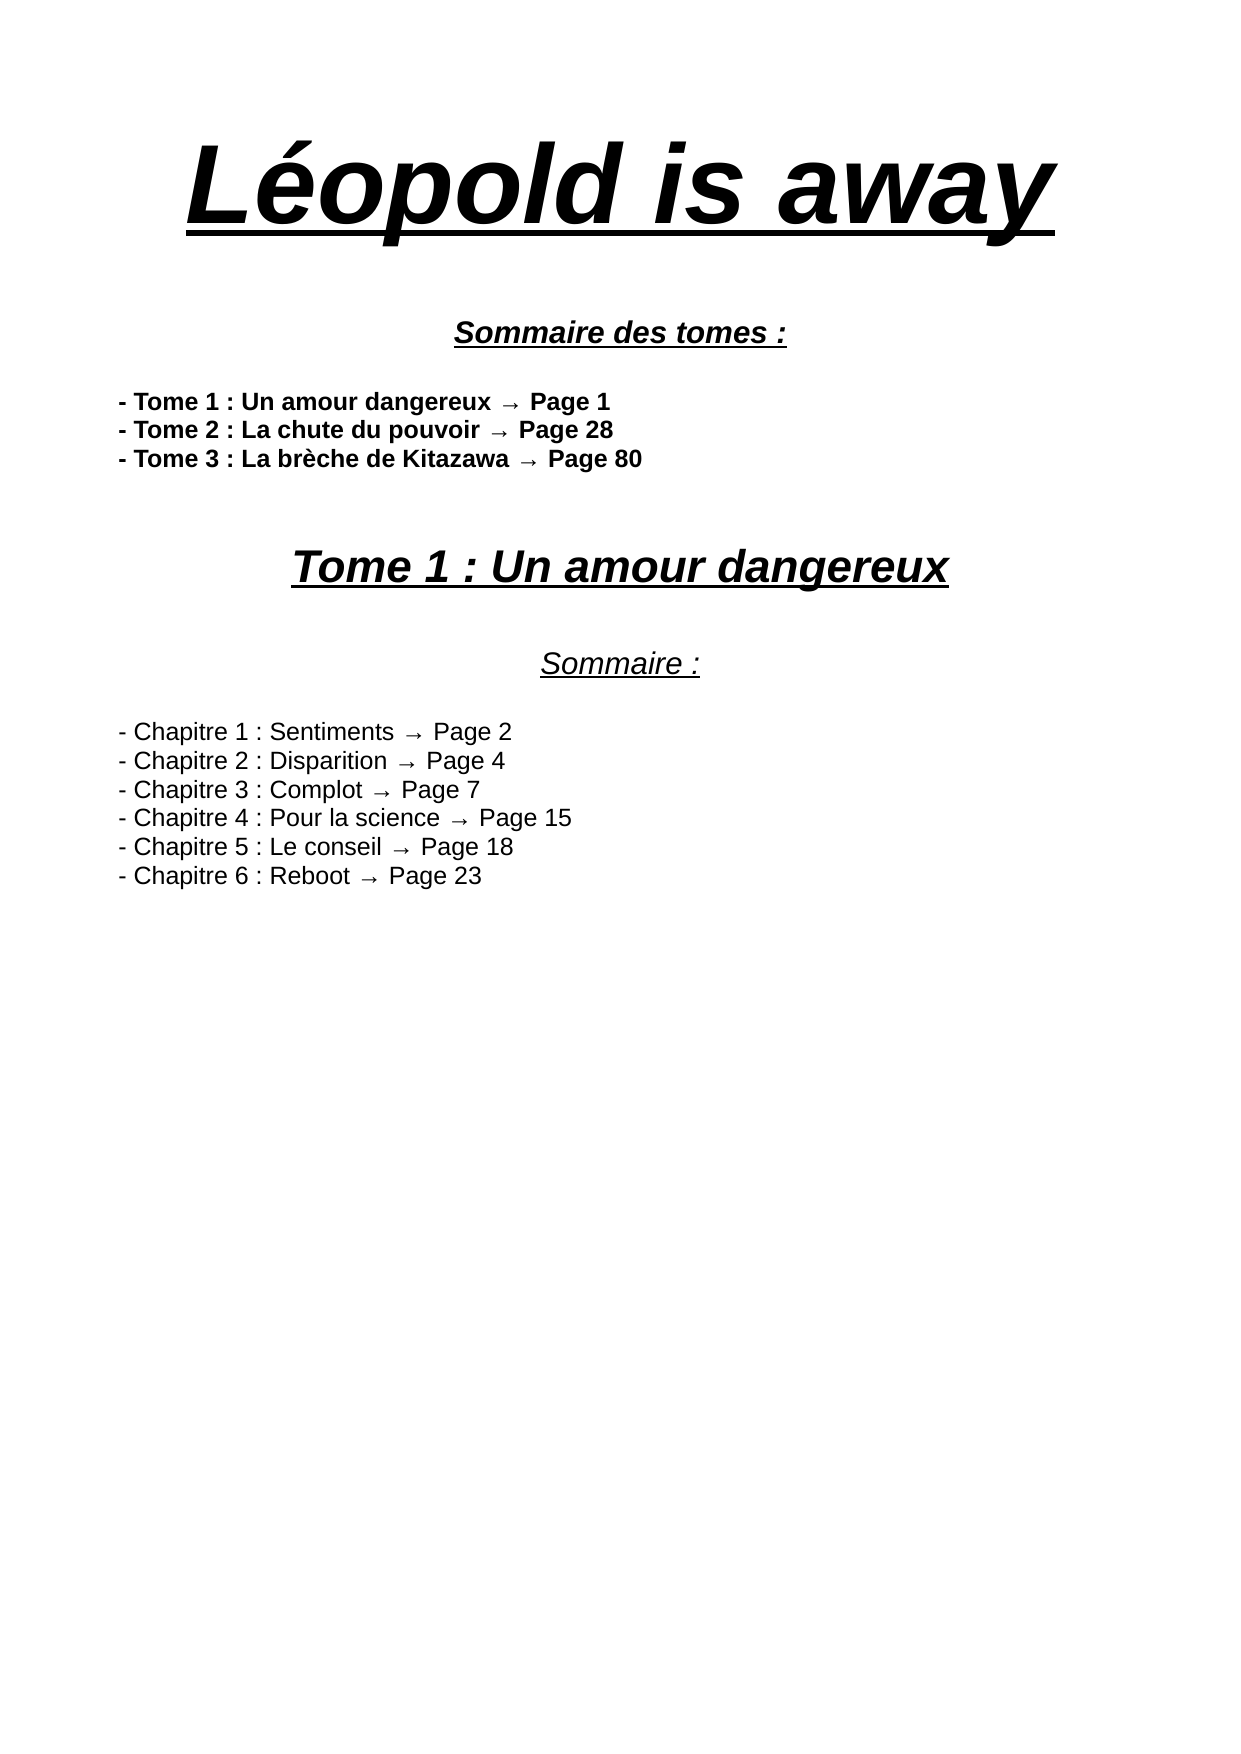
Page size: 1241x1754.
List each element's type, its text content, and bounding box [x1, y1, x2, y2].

text - Chapitre 1 : Sentiments → Page 2 [118, 717, 1122, 746]
text - Tome 3 : La brèche de Kitazawa → Page 80 [118, 444, 1122, 473]
text - Chapitre 6 : Reboot → Page 23 [118, 861, 1122, 889]
text - Tome 2 : La chute du pouvoir → Page 28 [118, 415, 1122, 444]
text - Tome 1 : Un amour dangereux → Page 1 [118, 386, 1122, 415]
text - Chapitre 5 : Le conseil → Page 18 [118, 832, 1122, 861]
text Sommaire : [118, 645, 1122, 681]
text - Chapitre 4 : Pour la science → Page 15 [118, 803, 1122, 832]
text Sommaire des tomes : [118, 314, 1122, 351]
text Tome 1 : Un amour dangereux [118, 540, 1122, 592]
text - Chapitre 3 : Complot → Page 7 [118, 774, 1122, 803]
text - Chapitre 2 : Disparition → Page 4 [118, 746, 1122, 774]
text Léopold is away [118, 118, 1122, 247]
